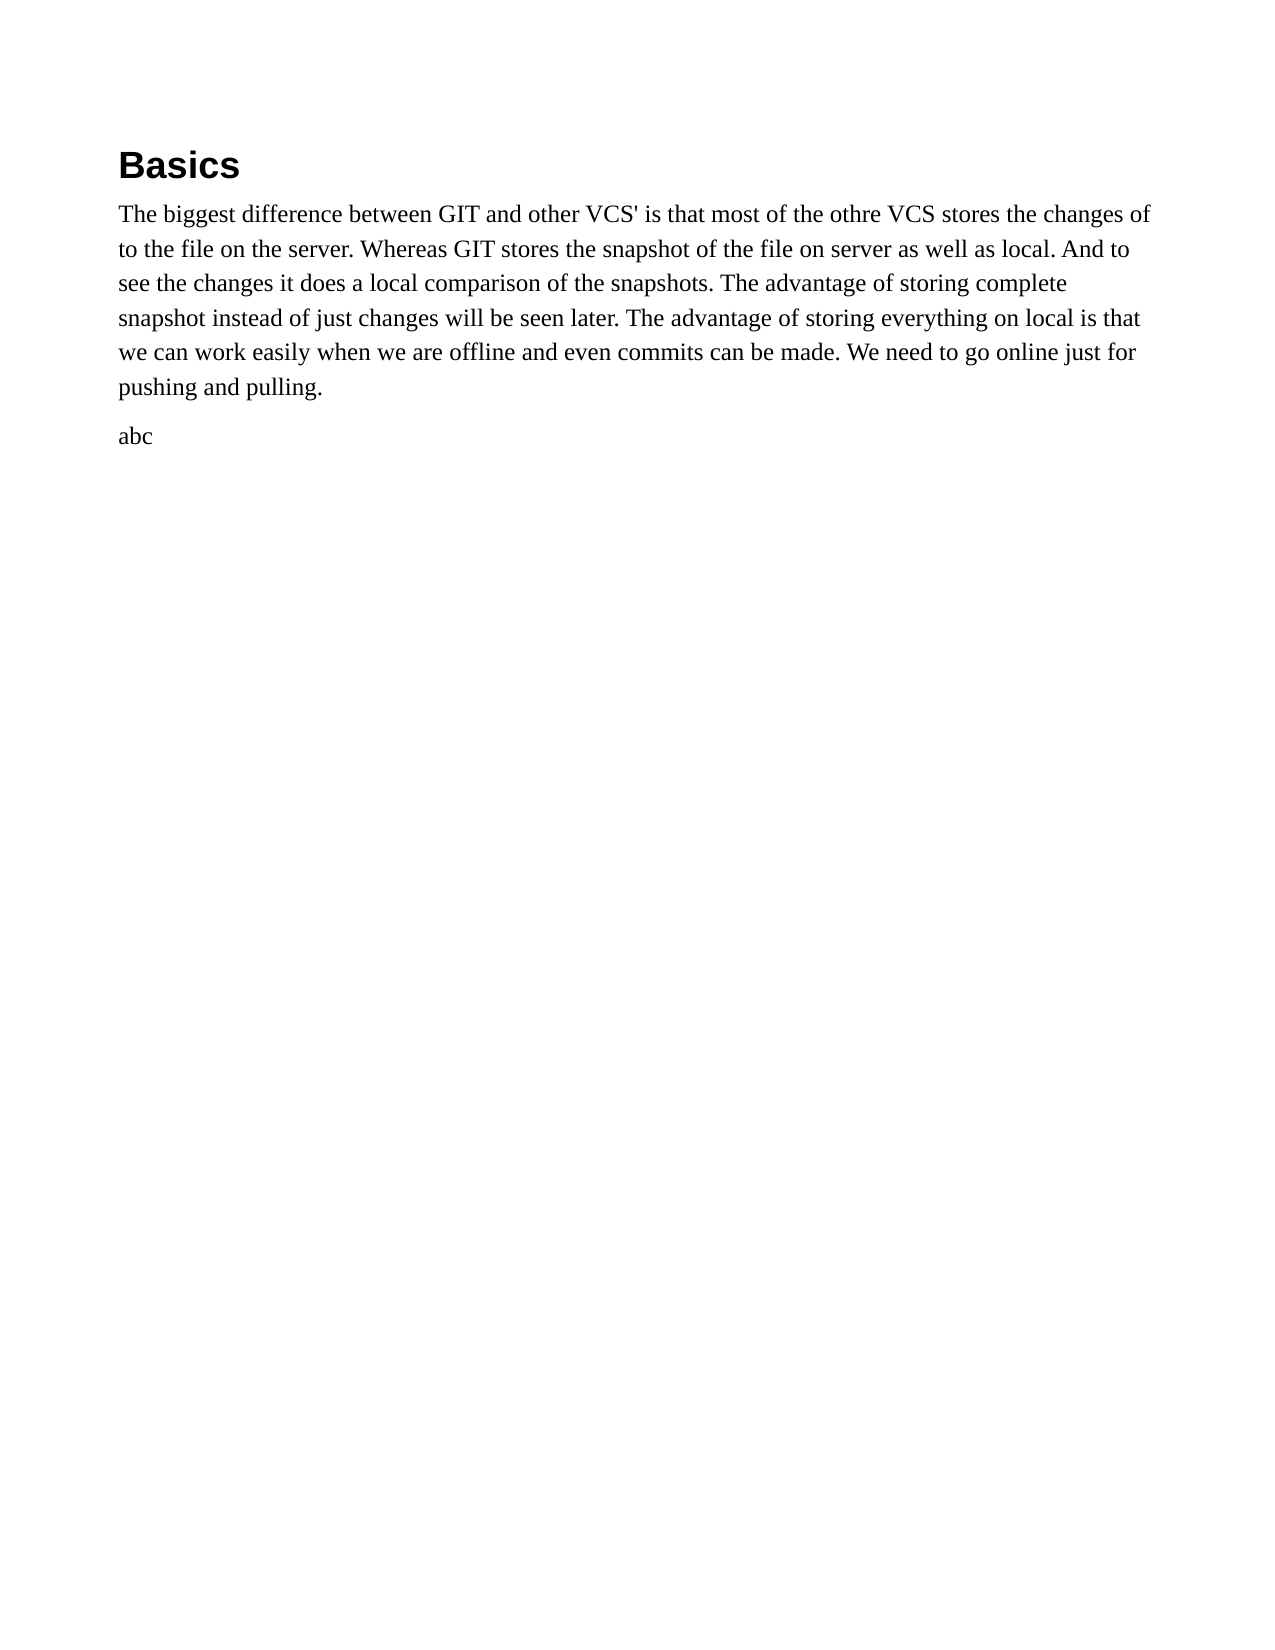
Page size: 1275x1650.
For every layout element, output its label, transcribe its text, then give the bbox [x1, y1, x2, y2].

text abc [118, 421, 1157, 449]
subtitle Basics [118, 143, 1157, 187]
text The biggest difference between GIT and other VCS' is that most of the othre VCS stores the changes of to the file on the server. Whereas GIT stores the snapshot of the file on server as well as local. And to see the changes it does a local comparison of the snapshots. The advantage of storing complete snapshot instead of just changes will be seen later. The advantage of storing everything on local is that we can work easily when we are offline and even commits can be made. We need to go online just for pushing and pulling. [118, 199, 1157, 400]
